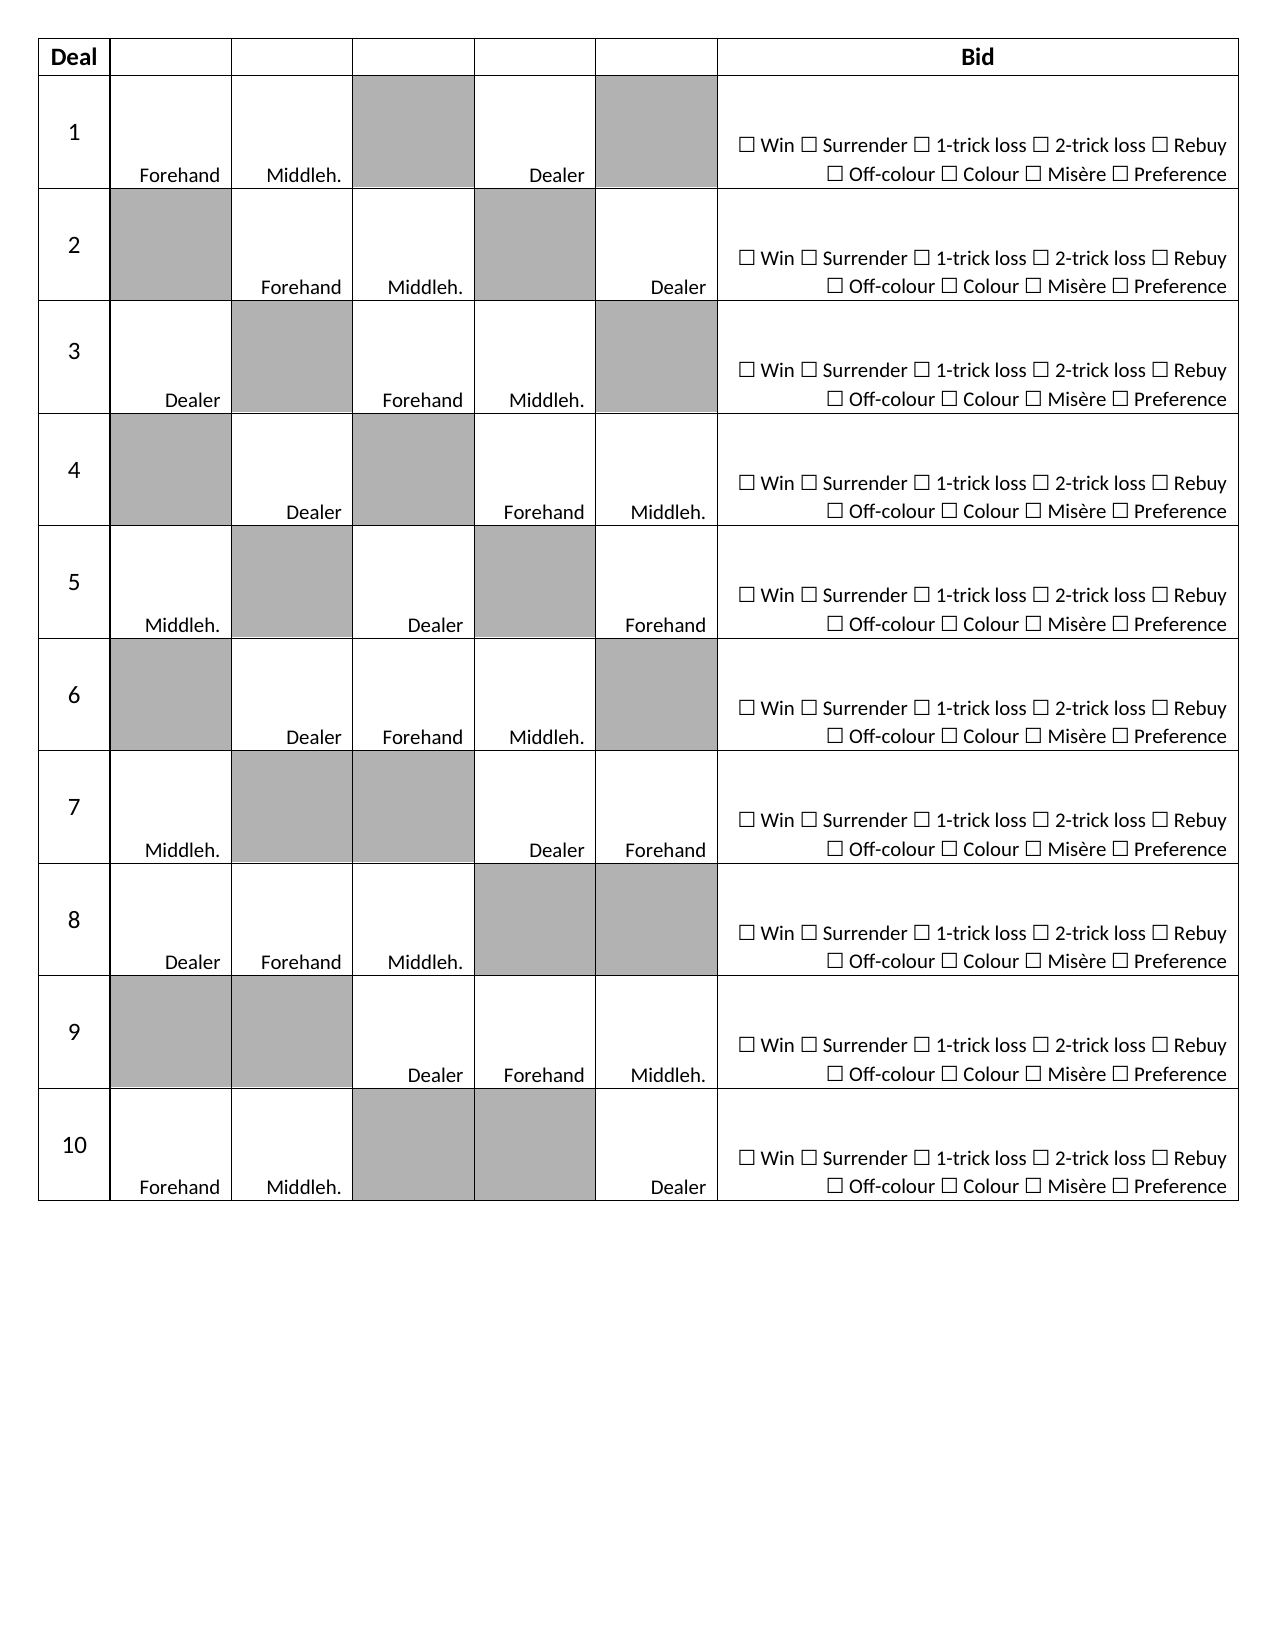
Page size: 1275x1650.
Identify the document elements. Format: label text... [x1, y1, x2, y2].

table_cell Forehand [232, 864, 352, 975]
table_cell Dealer [475, 751, 595, 862]
table_cell ☐ Win ☐ Surrender ☐ 1-trick loss ☐ 2-trick loss ☐ Rebuy ☐ Off-colour ☐ Colour ☐ Misère ☐ Preference [718, 976, 1238, 1087]
table_cell ☐ Win ☐ Surrender ☐ 1-trick loss ☐ 2-trick loss ☐ Rebuy ☐ Off-colour ☐ Colour ☐ Misère ☐ Preference [718, 189, 1238, 300]
table_cell [111, 189, 231, 300]
table_cell [353, 751, 474, 862]
table_cell [596, 301, 717, 412]
table_cell [232, 301, 352, 412]
table_cell 3 [39, 301, 109, 412]
table_header [475, 39, 595, 75]
table_cell Middleh. [596, 414, 717, 525]
table_cell Dealer [475, 76, 595, 187]
table_cell Dealer [353, 976, 474, 1087]
table_cell ☐ Win ☐ Surrender ☐ 1-trick loss ☐ 2-trick loss ☐ Rebuy ☐ Off-colour ☐ Colour ☐ Misère ☐ Preference [718, 639, 1238, 750]
table_header Bid [718, 39, 1238, 75]
table_cell ☐ Win ☐ Surrender ☐ 1-trick loss ☐ 2-trick loss ☐ Rebuy ☐ Off-colour ☐ Colour ☐ Misère ☐ Preference [718, 526, 1238, 637]
table_header [353, 39, 474, 75]
table_header [232, 39, 352, 75]
table_cell 8 [39, 864, 109, 975]
table_cell ☐ Win ☐ Surrender ☐ 1-trick loss ☐ 2-trick loss ☐ Rebuy ☐ Off-colour ☐ Colour ☐ Misère ☐ Preference [718, 301, 1238, 412]
table_cell Middleh. [111, 751, 231, 862]
table_cell Forehand [475, 976, 595, 1087]
table_cell Dealer [232, 414, 352, 525]
table_cell ☐ Win ☐ Surrender ☐ 1-trick loss ☐ 2-trick loss ☐ Rebuy ☐ Off-colour ☐ Colour ☐ Misère ☐ Preference [718, 414, 1238, 525]
table_cell [596, 864, 717, 975]
table_cell Middleh. [353, 189, 474, 300]
table_cell [232, 526, 352, 637]
table_cell Middleh. [232, 1089, 352, 1200]
table_cell ☐ Win ☐ Surrender ☐ 1-trick loss ☐ 2-trick loss ☐ Rebuy ☐ Off-colour ☐ Colour ☐ Misère ☐ Preference [718, 1089, 1238, 1200]
table_cell [232, 751, 352, 862]
table_cell ☐ Win ☐ Surrender ☐ 1-trick loss ☐ 2-trick loss ☐ Rebuy ☐ Off-colour ☐ Colour ☐ Misère ☐ Preference [718, 864, 1238, 975]
table_cell [475, 864, 595, 975]
table_cell [475, 526, 595, 637]
table_cell Forehand [353, 301, 474, 412]
table_cell Middleh. [475, 301, 595, 412]
table_cell [353, 414, 474, 525]
table_cell Forehand [111, 1089, 231, 1200]
table_cell ☐ Win ☐ Surrender ☐ 1-trick loss ☐ 2-trick loss ☐ Rebuy ☐ Off-colour ☐ Colour ☐ Misère ☐ Preference [718, 76, 1238, 187]
table_cell Forehand [111, 76, 231, 187]
table_header Deal [39, 39, 109, 75]
table_cell [111, 639, 231, 750]
table_cell Middleh. [596, 976, 717, 1087]
table_cell [232, 976, 352, 1087]
table_cell [111, 976, 231, 1087]
table_cell Dealer [111, 301, 231, 412]
table_cell [353, 1089, 474, 1200]
table_cell Middleh. [475, 639, 595, 750]
table_cell 6 [39, 639, 109, 750]
table_header [596, 39, 717, 75]
table_cell Dealer [596, 189, 717, 300]
table_cell 9 [39, 976, 109, 1087]
table_cell 7 [39, 751, 109, 862]
table_cell 4 [39, 414, 109, 525]
table_cell 10 [39, 1089, 109, 1200]
table_cell 5 [39, 526, 109, 637]
table_header [111, 39, 231, 75]
table_cell Dealer [596, 1089, 717, 1200]
table_cell ☐ Win ☐ Surrender ☐ 1-trick loss ☐ 2-trick loss ☐ Rebuy ☐ Off-colour ☐ Colour ☐ Misère ☐ Preference [718, 751, 1238, 862]
table_cell Forehand [353, 639, 474, 750]
table_cell Middleh. [353, 864, 474, 975]
table_cell [475, 189, 595, 300]
table_cell Dealer [232, 639, 352, 750]
table_cell Middleh. [111, 526, 231, 637]
table_cell [475, 1089, 595, 1200]
table_cell Forehand [475, 414, 595, 525]
table_cell Middleh. [232, 76, 352, 187]
table_cell Dealer [111, 864, 231, 975]
table_cell [596, 639, 717, 750]
table_cell [111, 414, 231, 525]
table_cell Forehand [596, 751, 717, 862]
table_cell 1 [39, 76, 109, 187]
table_cell [353, 76, 474, 187]
table_cell [596, 76, 717, 187]
table_cell Forehand [596, 526, 717, 637]
table_cell 2 [39, 189, 109, 300]
table_cell Forehand [232, 189, 352, 300]
table_cell Dealer [353, 526, 474, 637]
